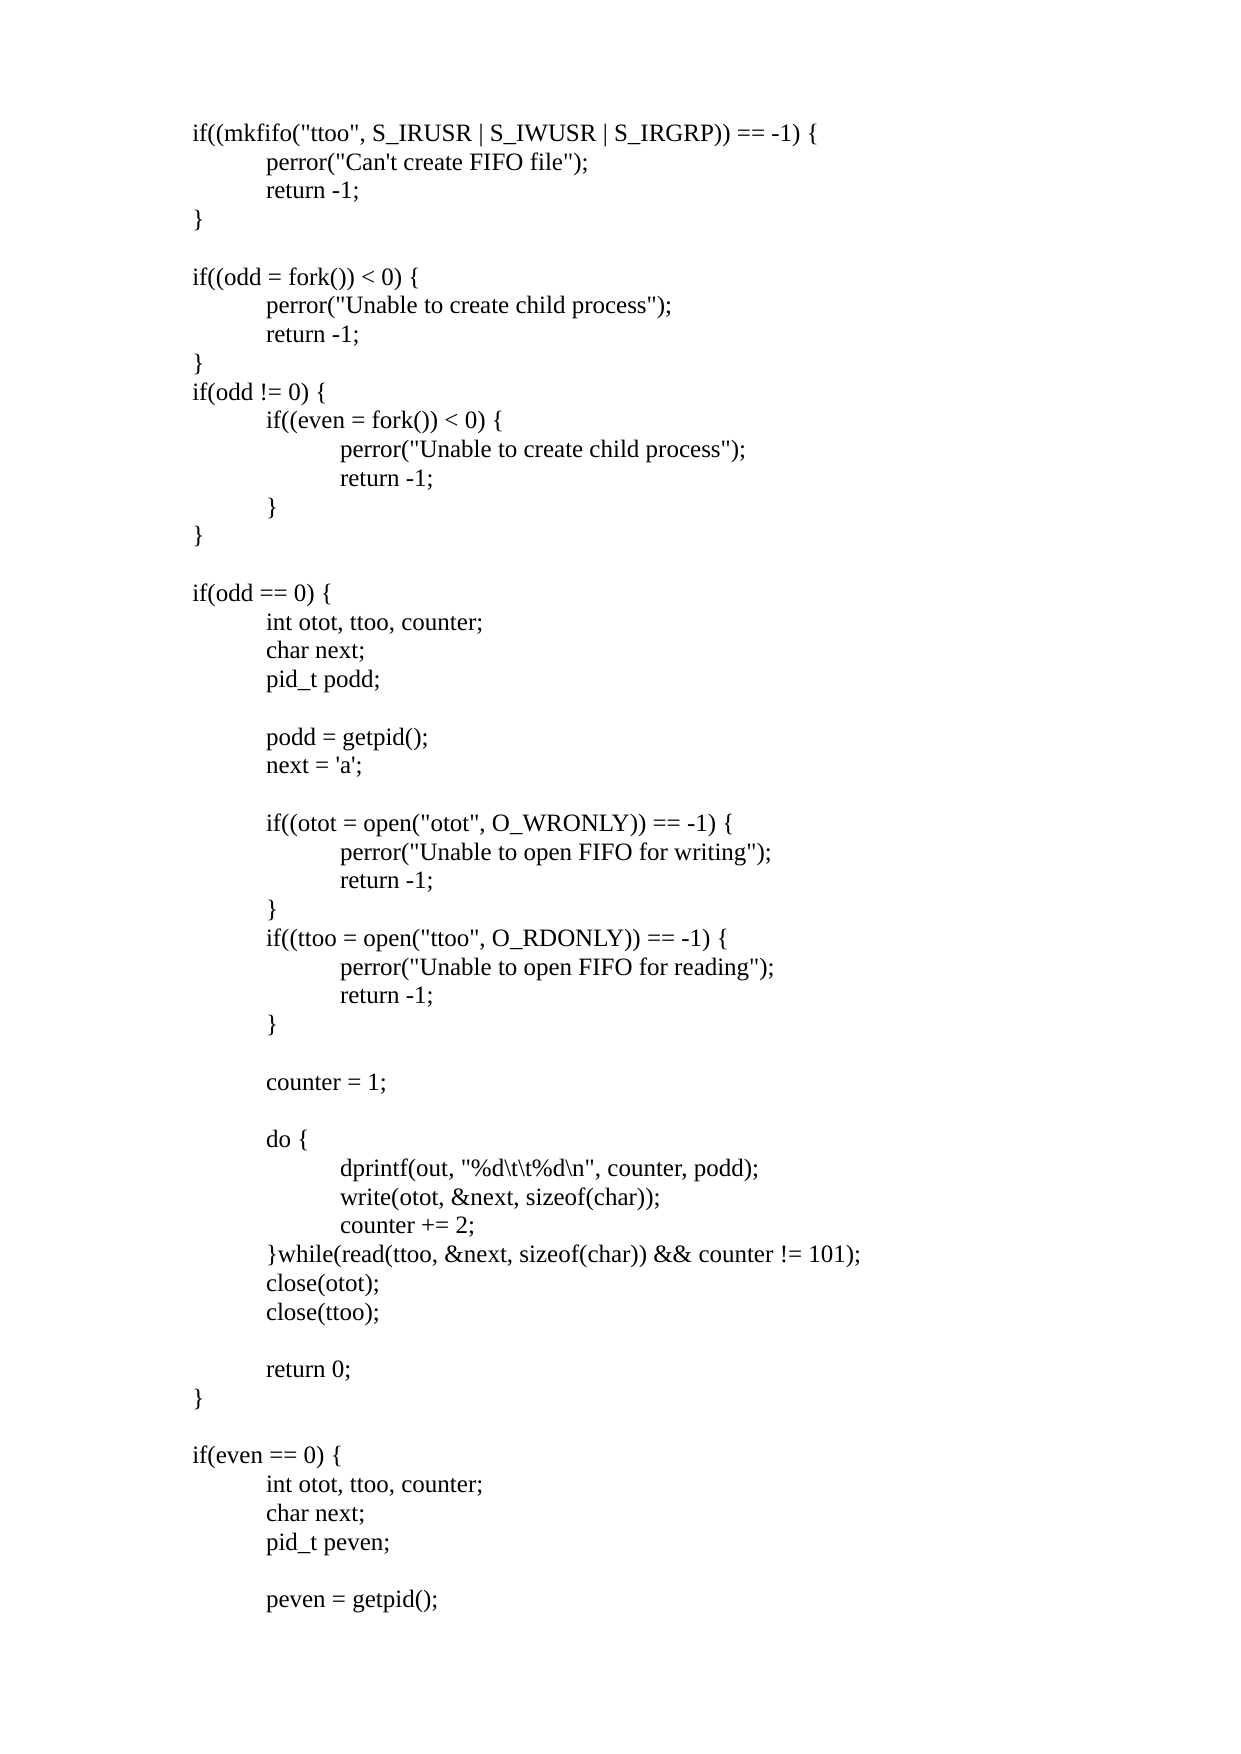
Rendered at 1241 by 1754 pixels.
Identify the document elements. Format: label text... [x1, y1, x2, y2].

text } [118, 1383, 1122, 1412]
text int otot, ttoo, counter; [118, 607, 1122, 636]
text } [118, 492, 1122, 521]
text if((odd = fork()) < 0) { [118, 262, 1122, 291]
text char next; [118, 636, 1122, 664]
text perror("Unable to open FIFO for reading"); [118, 952, 1122, 981]
text if(even == 0) { [118, 1441, 1122, 1469]
text } [118, 348, 1122, 377]
text counter = 1; [118, 1067, 1122, 1096]
text next = 'a'; [118, 751, 1122, 779]
text dprintf(out, "%d\t\t%d\n", counter, podd); [118, 1153, 1122, 1182]
text pid_t peven; [118, 1527, 1122, 1556]
text if((ttoo = open("ttoo", O_RDONLY)) == -1) { [118, 923, 1122, 952]
text return -1; [118, 176, 1122, 204]
text if((otot = open("otot", O_WRONLY)) == -1) { [118, 808, 1122, 837]
text } [118, 1009, 1122, 1038]
text close(otot); [118, 1268, 1122, 1297]
text return -1; [118, 463, 1122, 492]
text perror("Unable to create child process"); [118, 434, 1122, 463]
text return -1; [118, 981, 1122, 1009]
text } [118, 204, 1122, 233]
text perror("Unable to create child process"); [118, 291, 1122, 319]
text return -1; [118, 866, 1122, 894]
text return 0; [118, 1354, 1122, 1383]
text if(odd == 0) { [118, 578, 1122, 607]
text write(otot, &next, sizeof(char)); [118, 1182, 1122, 1211]
text perror("Unable to open FIFO for writing"); [118, 837, 1122, 866]
text do { [118, 1124, 1122, 1153]
text } [118, 894, 1122, 923]
text char next; [118, 1498, 1122, 1527]
text if(odd != 0) { [118, 377, 1122, 406]
text } [118, 521, 1122, 549]
text pid_t podd; [118, 664, 1122, 693]
text return -1; [118, 319, 1122, 348]
text counter += 2; [118, 1211, 1122, 1239]
text }while(read(ttoo, &next, sizeof(char)) && counter != 101); [118, 1239, 1122, 1268]
text perror("Can't create FIFO file"); [118, 147, 1122, 176]
text close(ttoo); [118, 1297, 1122, 1326]
text int otot, ttoo, counter; [118, 1469, 1122, 1498]
text peven = getpid(); [118, 1584, 1122, 1613]
text if((even = fork()) < 0) { [118, 406, 1122, 434]
text if((mkfifo("ttoo", S_IRUSR | S_IWUSR | S_IRGRP)) == -1) { [118, 118, 1122, 147]
text podd = getpid(); [118, 722, 1122, 751]
